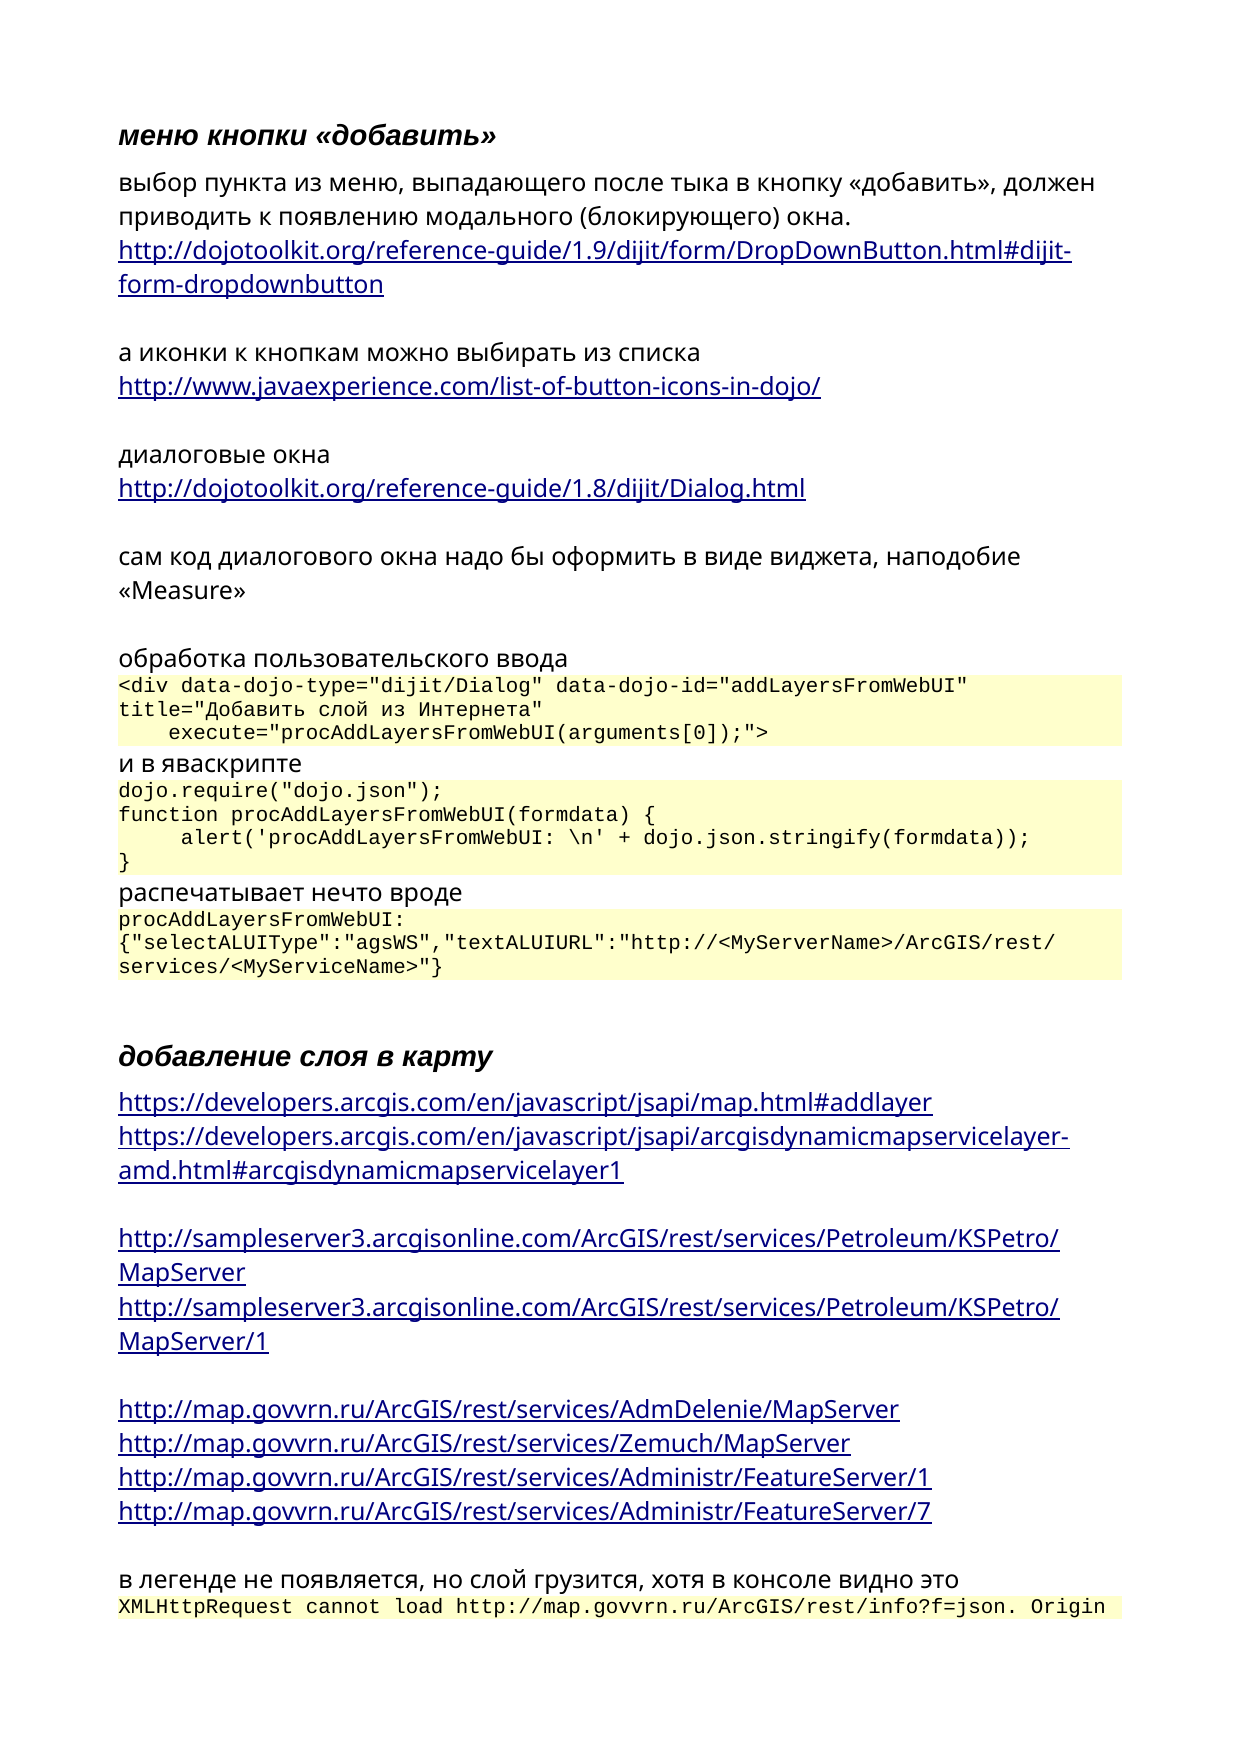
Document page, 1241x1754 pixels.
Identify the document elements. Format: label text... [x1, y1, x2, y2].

text http://dojotoolkit.org/reference-guide/1.9/dijit/form/DropDownButton.html#dijit-form-dropdownbutton [118, 232, 1122, 300]
text XMLHttpRequest cannot load http://map.govvrn.ru/ArcGIS/rest/info?f=json. Origin [118, 1596, 1122, 1619]
text https://developers.arcgis.com/en/javascript/jsapi/arcgisdynamicmapservicelayer-amd.html#arcgisdynamicmapservicelayer1 [118, 1119, 1122, 1187]
text выбор пункта из меню, выпадающего после тыка в кнопку «добавить», должен приводить к появлению модального (блокирующего) окна. [118, 164, 1122, 232]
text и в яваскрипте [118, 746, 1122, 780]
text http://map.govvrn.ru/ArcGIS/rest/services/Administr/FeatureServer/1 [118, 1459, 1122, 1493]
subtitle меню кнопки «добавить» [118, 118, 1122, 152]
text распечатывает нечто вроде [118, 875, 1122, 909]
subtitle добавление слоя в карту [118, 1039, 1122, 1072]
text dojo.require("dojo.json"); [118, 780, 1122, 804]
text http://map.govvrn.ru/ArcGIS/rest/services/AdmDelenie/MapServer [118, 1391, 1122, 1425]
text сам код диалогового окна надо бы оформить в виде виджета, наподобие «Measure» [118, 539, 1122, 607]
text function procAddLayersFromWebUI(formdata) { alert('procAddLayersFromWebUI: \n' + dojo.json.stringify(formdata)); } [118, 804, 1122, 875]
text <div data-dojo-type="dijit/Dialog" data-dojo-id="addLayersFromWebUI" title="Добавить слой из Интернета" execute="procAddLayersFromWebUI(arguments[0]);"> [118, 675, 1122, 746]
text http://map.govvrn.ru/ArcGIS/rest/services/Zemuch/MapServer [118, 1425, 1122, 1459]
text http://map.govvrn.ru/ArcGIS/rest/services/Administr/FeatureServer/7 [118, 1493, 1122, 1528]
text http://sampleserver3.arcgisonline.com/ArcGIS/rest/services/Petroleum/KSPetro/MapServer [118, 1221, 1122, 1289]
text в легенде не появляется, но слой грузится, хотя в консоле видно это [118, 1562, 1122, 1596]
text диалоговые окна [118, 437, 1122, 471]
text http://sampleserver3.arcgisonline.com/ArcGIS/rest/services/Petroleum/KSPetro/MapServer/1 [118, 1289, 1122, 1357]
text http://dojotoolkit.org/reference-guide/1.8/dijit/Dialog.html [118, 471, 1122, 505]
text https://developers.arcgis.com/en/javascript/jsapi/map.html#addlayer [118, 1085, 1122, 1119]
text а иконки к кнопкам можно выбирать из списка [118, 334, 1122, 368]
text procAddLayersFromWebUI: {"selectALUIType":"agsWS","textALUIURL":"http://<MyServerName>/ArcGIS/rest/services/<MyServiceName>"} [118, 909, 1122, 980]
text http://www.javaexperience.com/list-of-button-icons-in-dojo/ [118, 368, 1122, 403]
text обработка пользовательского ввода [118, 641, 1122, 675]
